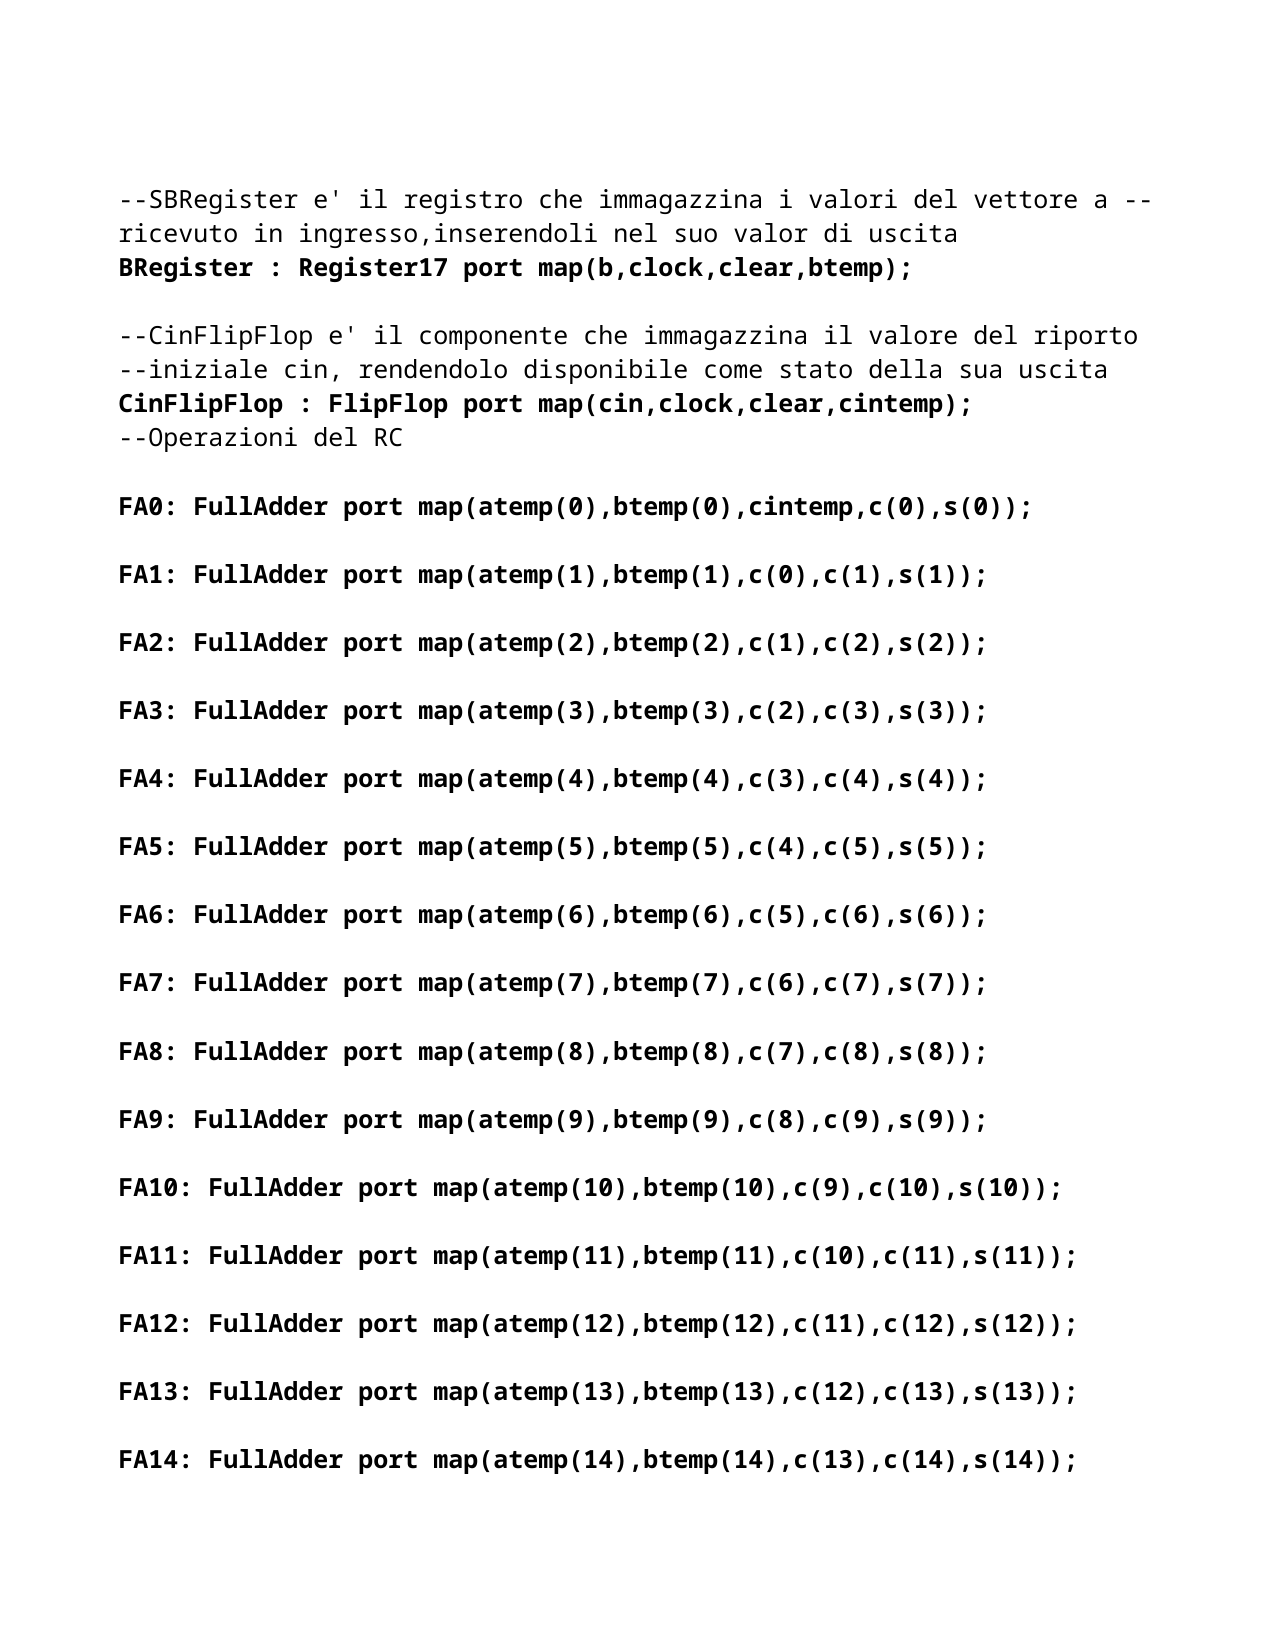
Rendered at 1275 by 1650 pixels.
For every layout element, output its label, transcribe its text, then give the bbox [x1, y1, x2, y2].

text FA3: FullAdder port map(atemp(3),btemp(3),c(2),c(3),s(3)); [118, 693, 1157, 727]
text FA13: FullAdder port map(atemp(13),btemp(13),c(12),c(13),s(13)); [118, 1374, 1157, 1408]
text FA6: FullAdder port map(atemp(6),btemp(6),c(5),c(6),s(6)); [118, 897, 1157, 931]
text FA14: FullAdder port map(atemp(14),btemp(14),c(13),c(14),s(14)); [118, 1442, 1157, 1476]
text CinFlipFlop : FlipFlop port map(cin,clock,clear,cintemp); [118, 386, 1157, 420]
text --SBRegister e' il registro che immagazzina i valori del vettore a --ricevuto in ingresso,inserendoli nel suo valor di uscita [118, 182, 1157, 250]
text FA0: FullAdder port map(atemp(0),btemp(0),cintemp,c(0),s(0)); [118, 488, 1157, 522]
text FA5: FullAdder port map(atemp(5),btemp(5),c(4),c(5),s(5)); [118, 829, 1157, 863]
text FA9: FullAdder port map(atemp(9),btemp(9),c(8),c(9),s(9)); [118, 1101, 1157, 1135]
text --CinFlipFlop e' il componente che immagazzina il valore del riporto --iniziale cin, rendendolo disponibile come stato della sua uscita [118, 318, 1157, 386]
text FA4: FullAdder port map(atemp(4),btemp(4),c(3),c(4),s(4)); [118, 761, 1157, 795]
text FA10: FullAdder port map(atemp(10),btemp(10),c(9),c(10),s(10)); [118, 1169, 1157, 1203]
text FA8: FullAdder port map(atemp(8),btemp(8),c(7),c(8),s(8)); [118, 1033, 1157, 1067]
text --Operazioni del RC [118, 420, 1157, 454]
text FA2: FullAdder port map(atemp(2),btemp(2),c(1),c(2),s(2)); [118, 624, 1157, 658]
text FA1: FullAdder port map(atemp(1),btemp(1),c(0),c(1),s(1)); [118, 556, 1157, 590]
text FA11: FullAdder port map(atemp(11),btemp(11),c(10),c(11),s(11)); [118, 1238, 1157, 1272]
text FA7: FullAdder port map(atemp(7),btemp(7),c(6),c(7),s(7)); [118, 965, 1157, 999]
text FA12: FullAdder port map(atemp(12),btemp(12),c(11),c(12),s(12)); [118, 1306, 1157, 1340]
text BRegister : Register17 port map(b,clock,clear,btemp); [118, 250, 1157, 284]
